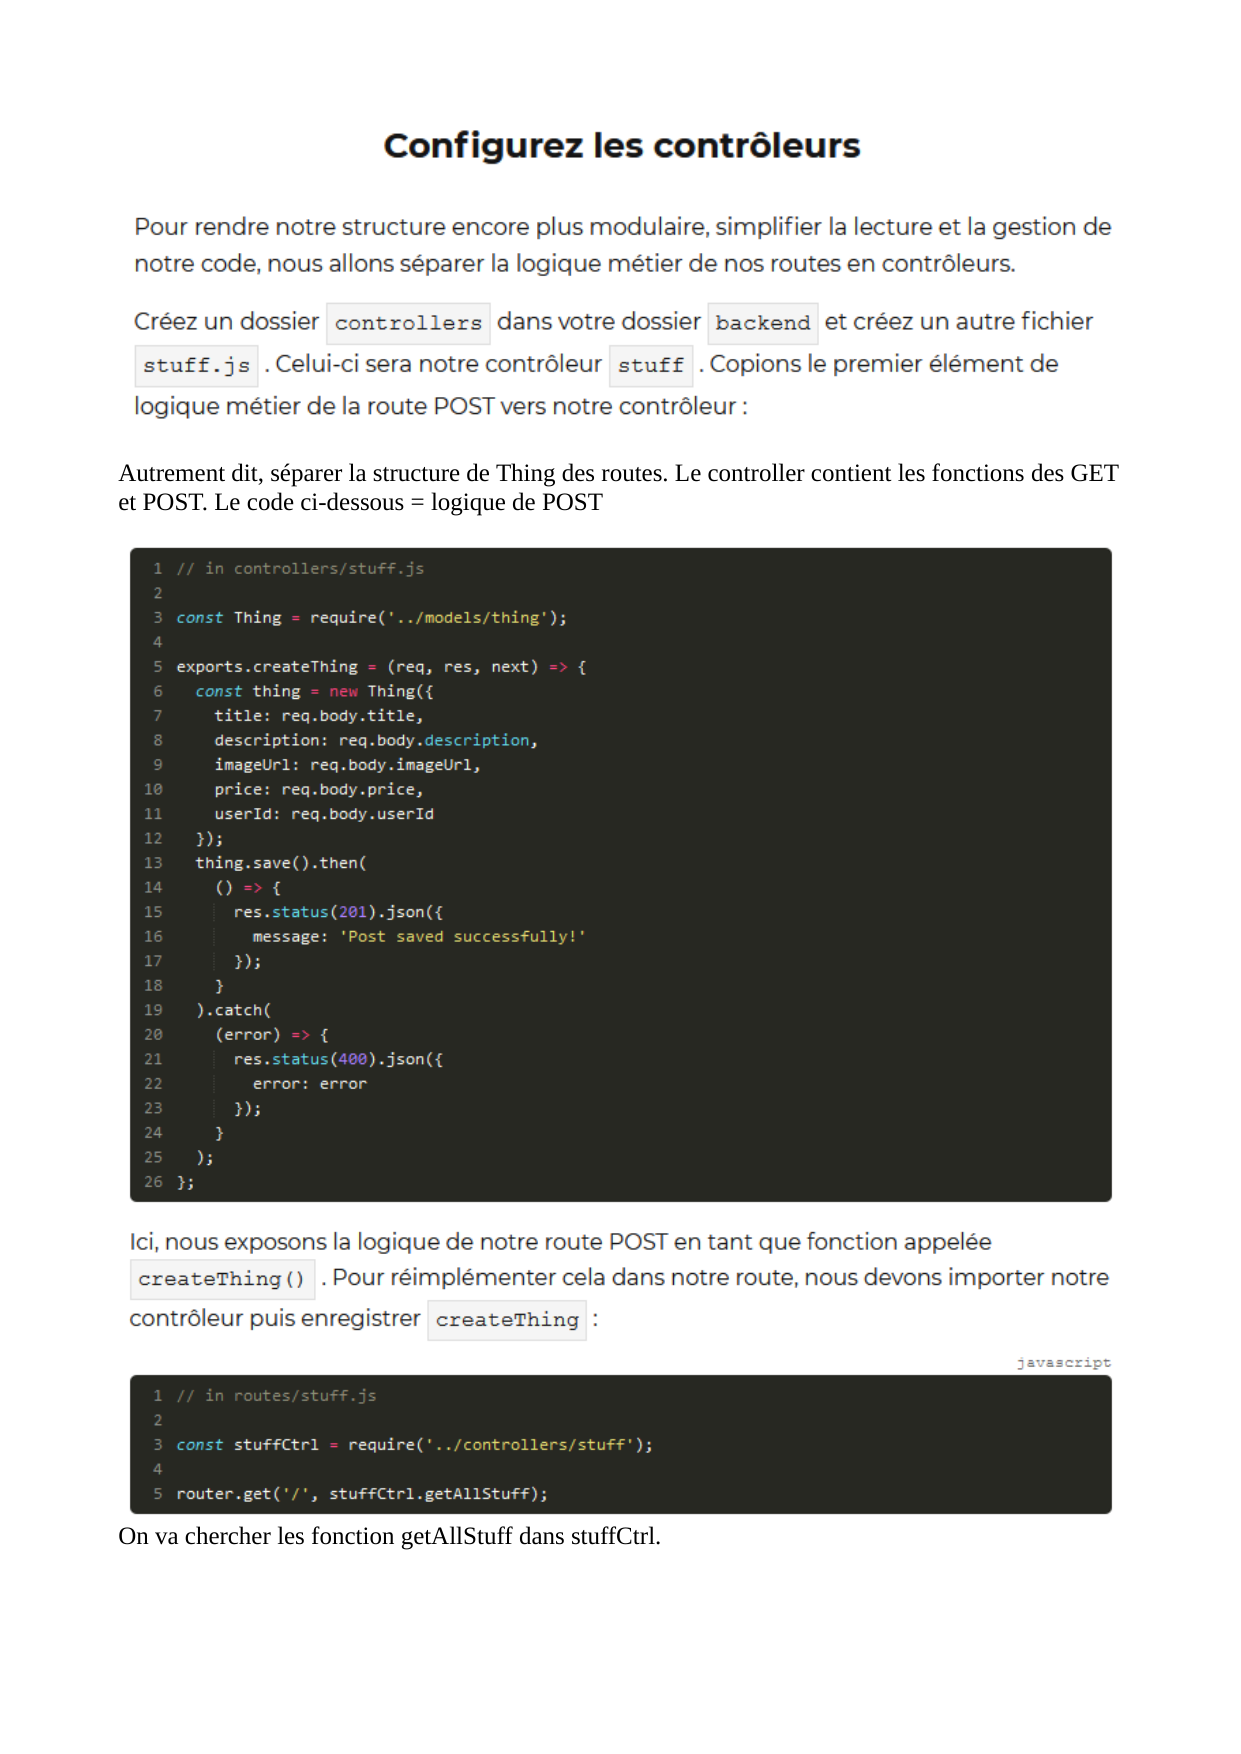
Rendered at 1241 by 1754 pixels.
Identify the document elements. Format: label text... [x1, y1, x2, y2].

picture [118, 204, 1123, 430]
text On va chercher les fonction getAllStuff dans stuffCtrl. [118, 1521, 1122, 1550]
picture [118, 544, 1123, 1521]
text Autrement dit, séparer la structure de Thing des routes. Le controller contient les fonctions des GET et POST. Le code ci-dessous = logique de POST [118, 458, 1122, 516]
picture [372, 118, 868, 169]
